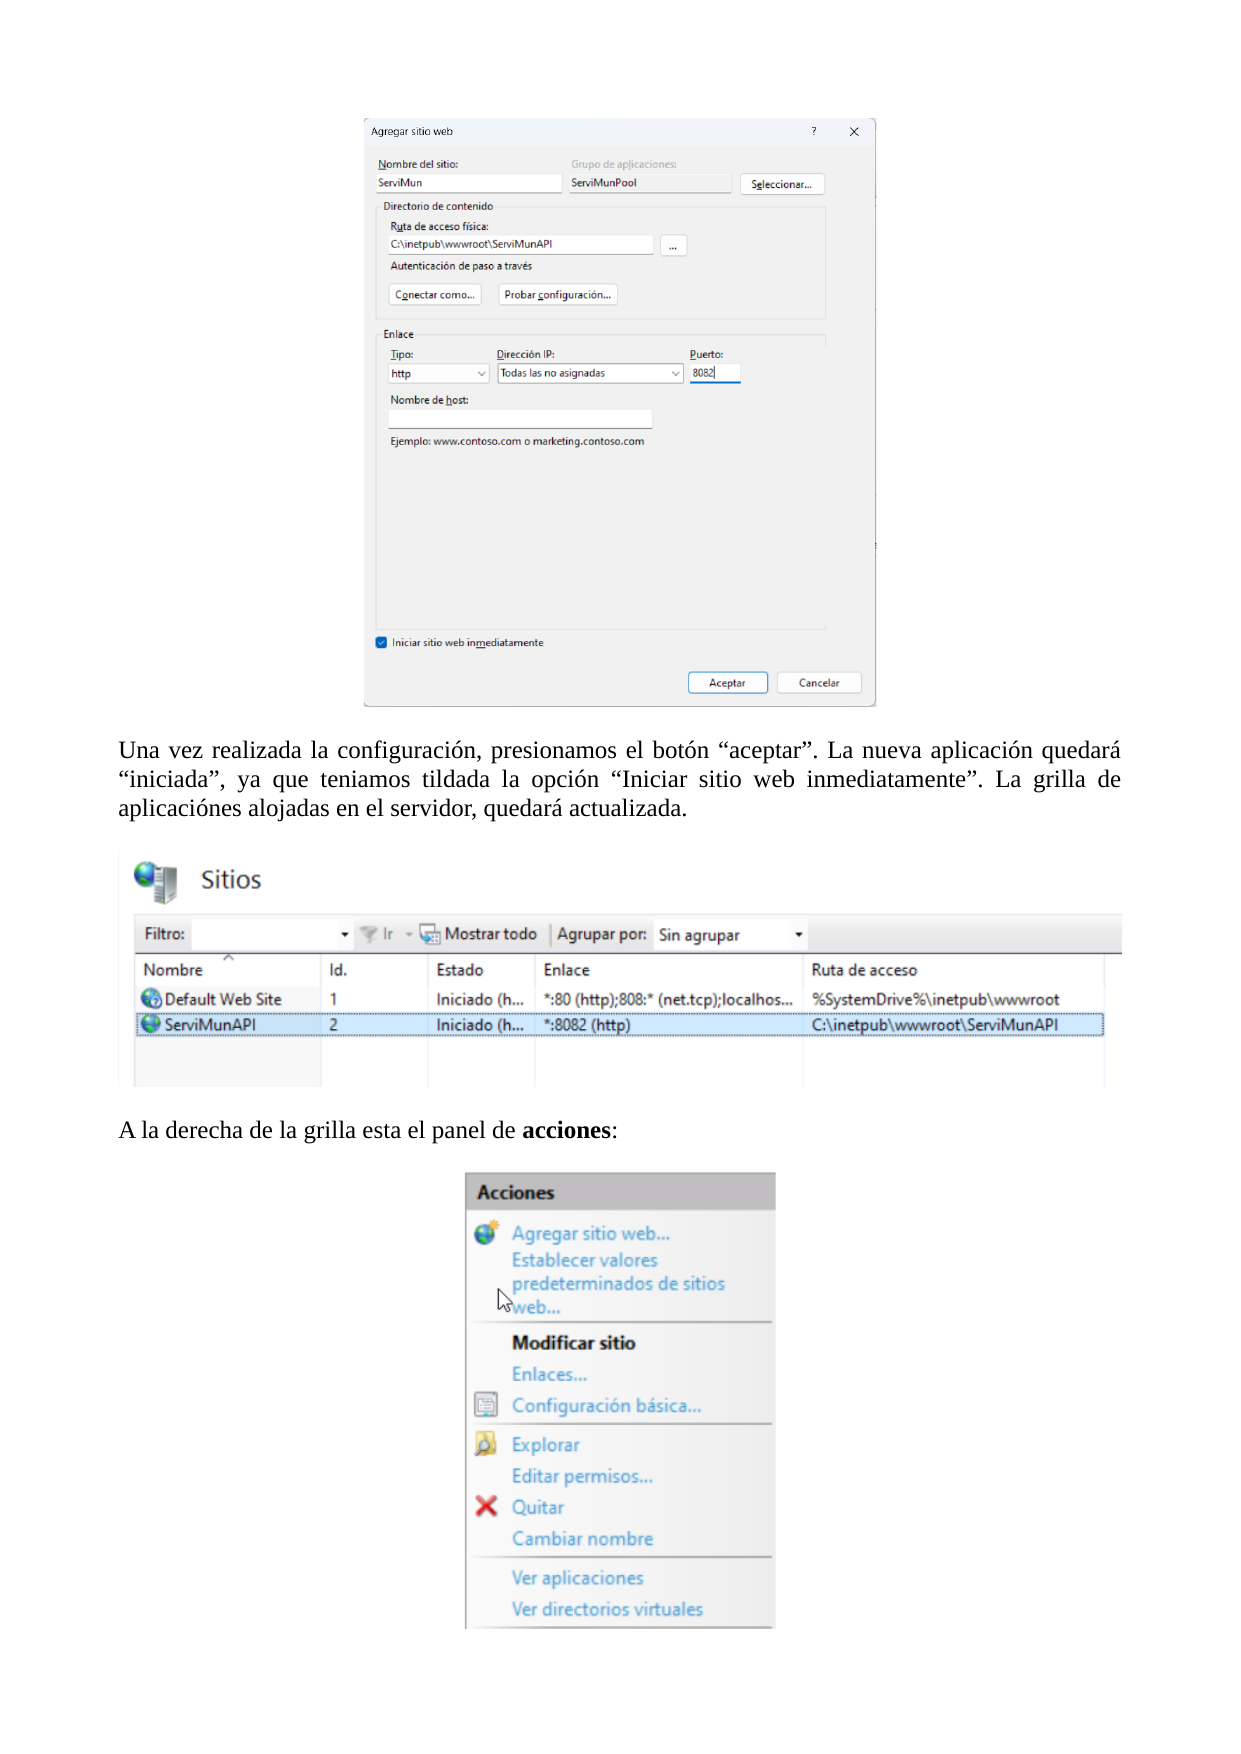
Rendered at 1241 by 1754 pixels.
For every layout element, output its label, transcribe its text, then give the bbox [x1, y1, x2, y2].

text Una vez realizada la configuración, presionamos el botón “aceptar”. La nueva aplicación quedará “iniciada”, ya que teniamos tildada la opción “Iniciar sitio web inmediatamente”. La grilla de aplicaciónes alojadas en el servidor, quedará actualizada. [118, 735, 1122, 821]
picture [464, 1172, 776, 1629]
picture [363, 118, 877, 707]
picture [118, 850, 1123, 1087]
text A la derecha de la grilla esta el panel de acciones: [118, 1115, 1122, 1144]
